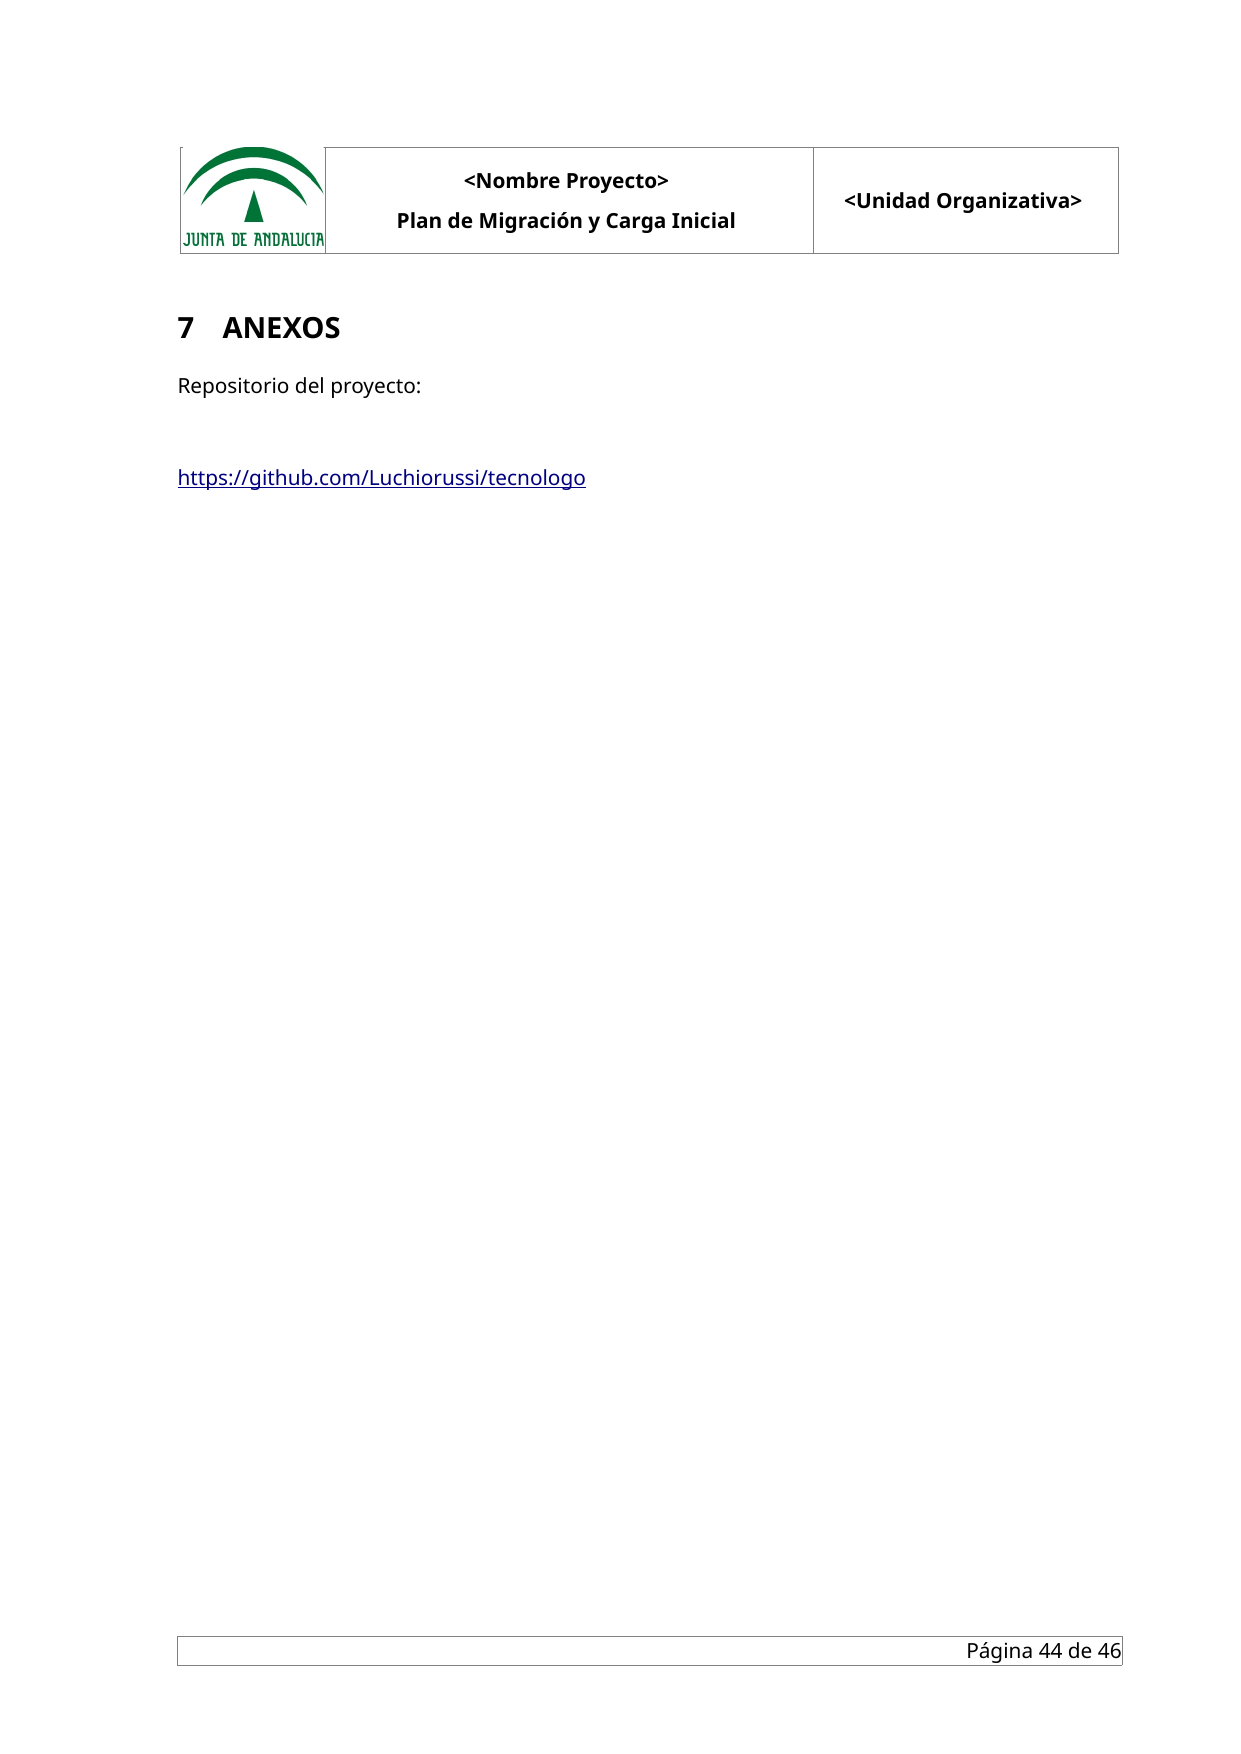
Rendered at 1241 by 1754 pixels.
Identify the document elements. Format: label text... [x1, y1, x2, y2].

subtitle ANEXOS [177, 307, 1122, 347]
text Repositorio del proyecto: [177, 372, 1122, 400]
text https://github.com/Luchiorussi/tecnologo [177, 463, 1122, 491]
